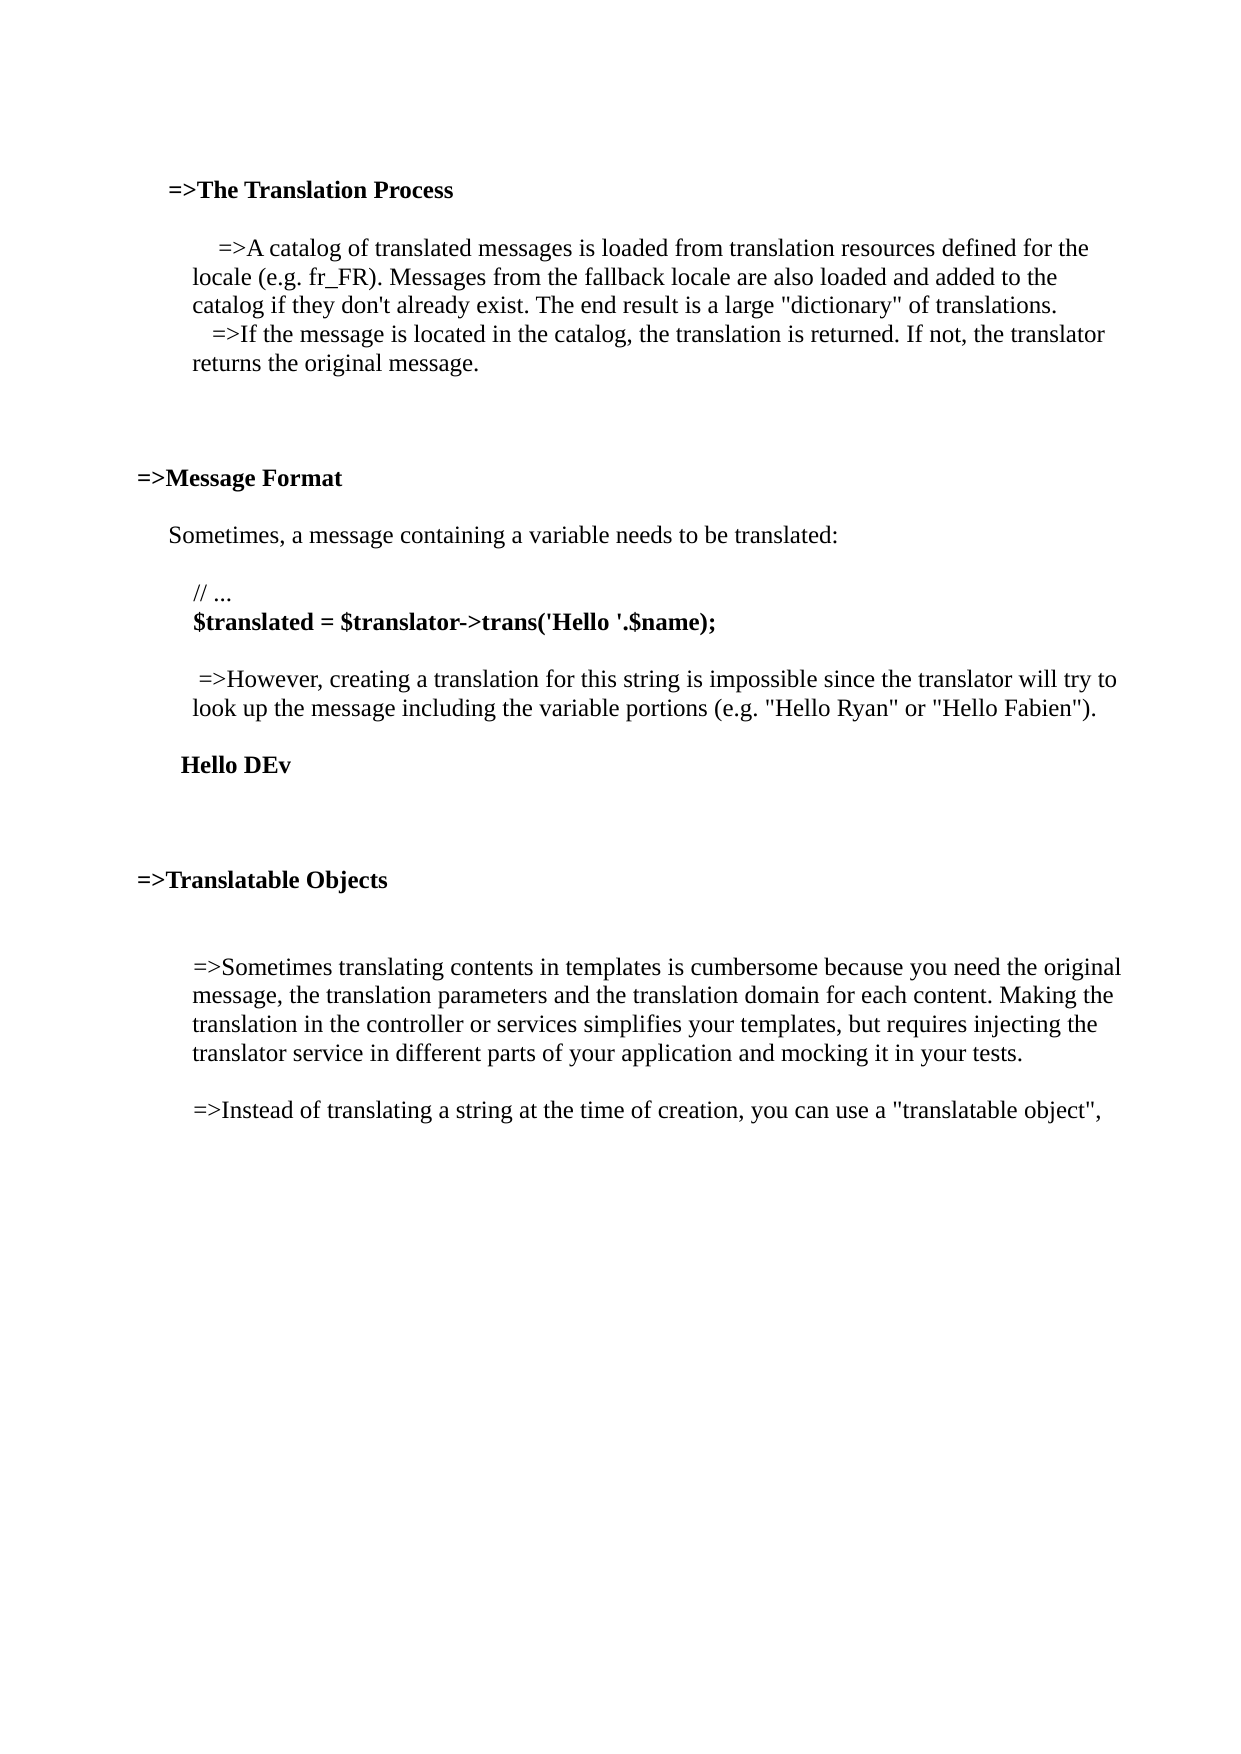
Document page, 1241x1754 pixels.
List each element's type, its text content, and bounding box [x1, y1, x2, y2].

text $translated = $translator->trans('Hello '.$name); [118, 607, 1122, 636]
text Hello DEv [118, 751, 1122, 779]
text =>Sometimes translating contents in templates is cumbersome because you need the original message, the translation parameters and the translation domain for each content. Making the translation in the controller or services simplifies your templates, but requires injecting the translator service in different parts of your application and mocking it in your tests. [118, 952, 1122, 1067]
text =>Translatable Objects [118, 866, 1122, 894]
text =>Message Format [118, 463, 1122, 492]
text =>The Translation Process [118, 176, 1122, 204]
text Sometimes, a message containing a variable needs to be translated: [118, 521, 1122, 549]
text =>If the message is located in the catalog, the translation is returned. If not, the translator returns the original message. [118, 319, 1122, 377]
text // ... [118, 578, 1122, 607]
text =>However, creating a translation for this string is impossible since the translator will try to look up the message including the variable portions (e.g. "Hello Ryan" or "Hello Fabien"). [118, 664, 1122, 722]
text =>Instead of translating a string at the time of creation, you can use a "translatable object", [118, 1096, 1122, 1124]
text =>A catalog of translated messages is loaded from translation resources defined for the locale (e.g. fr_FR). Messages from the fallback locale are also loaded and added to the catalog if they don't already exist. The end result is a large "dictionary" of translations. [118, 233, 1122, 319]
